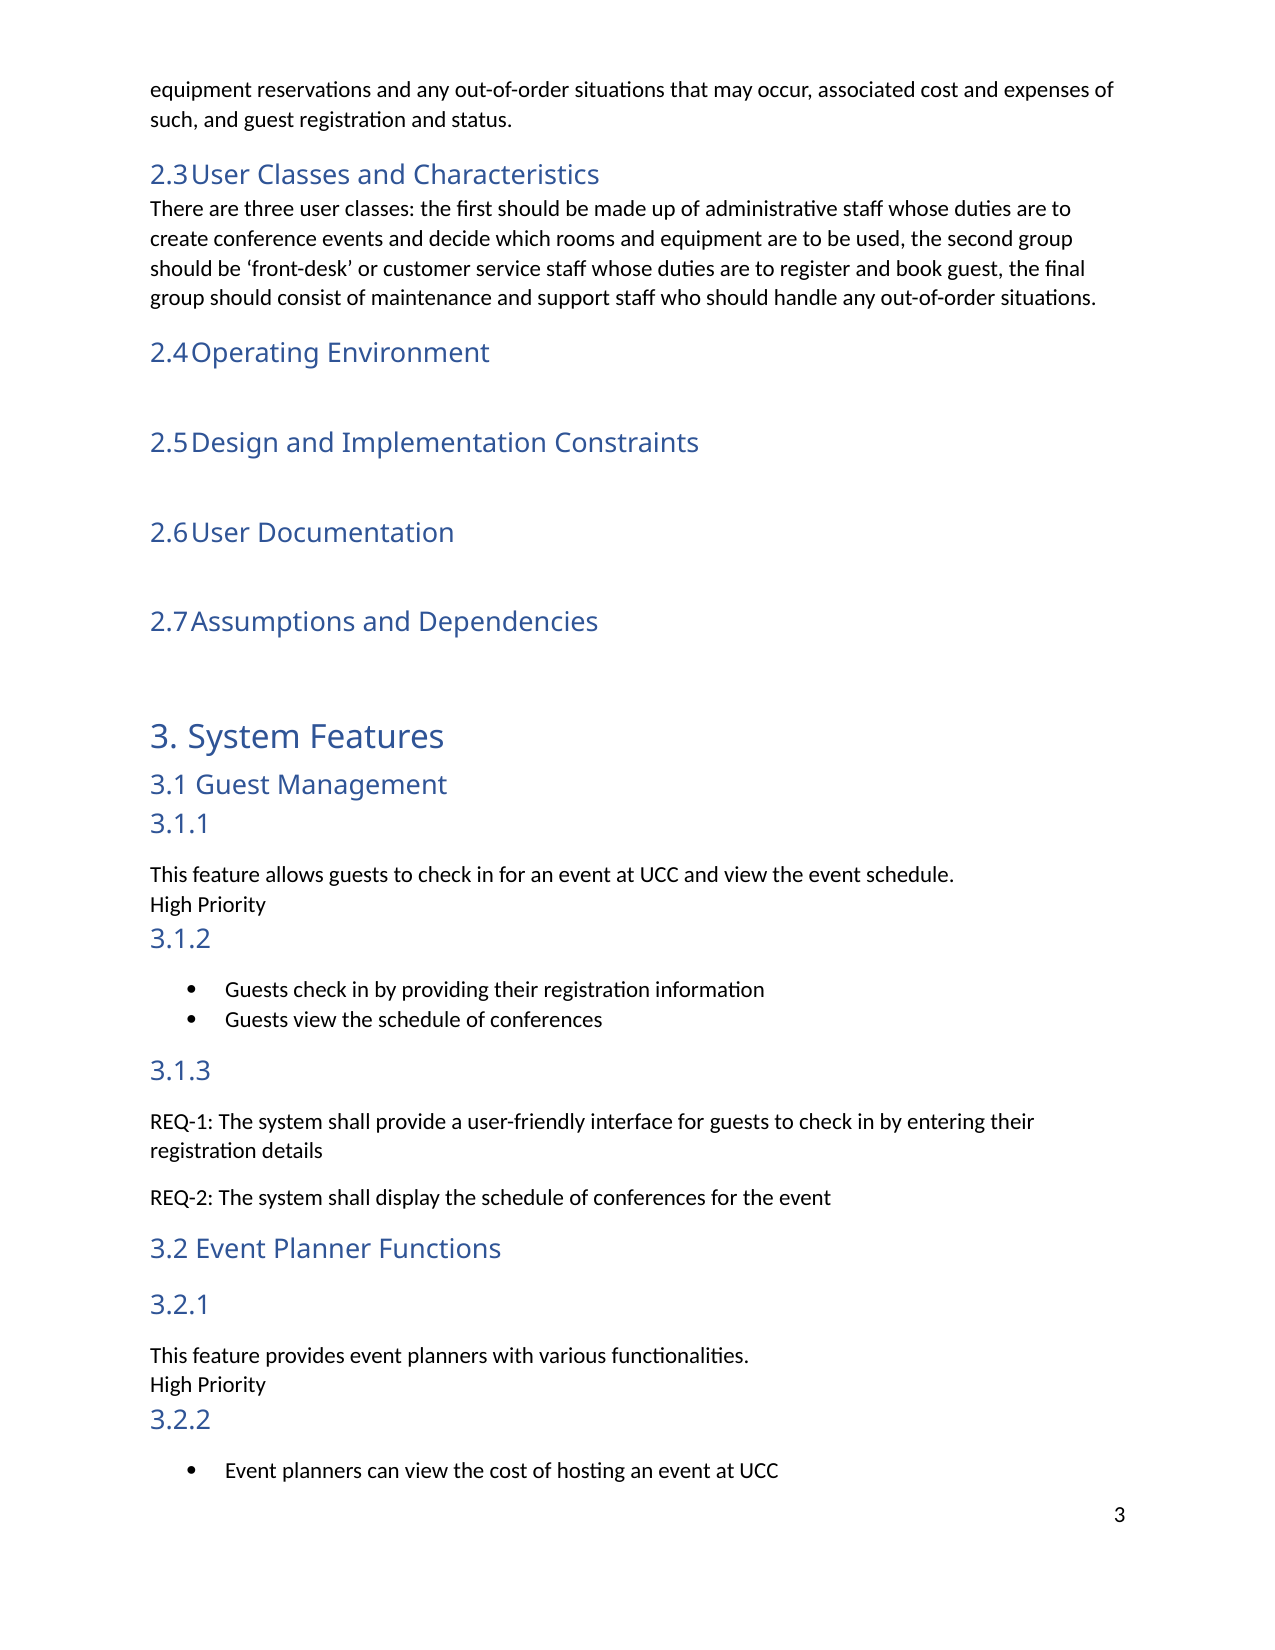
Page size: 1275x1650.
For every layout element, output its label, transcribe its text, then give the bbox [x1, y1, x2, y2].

subtitle Design and Implementation Constraints [150, 423, 1125, 460]
text 3.2.2 [150, 1400, 1125, 1437]
text This feature provides event planners with various functionalities. [150, 1341, 1125, 1369]
list Guests check in by providing their registration information [187, 975, 1125, 1003]
subtitle User Classes and Characteristics [150, 155, 1125, 192]
text There are three user classes: the first should be made up of administrative staff whose duties are to create conference events and decide which rooms and equipment are to be used, the second group should be ‘front-desk’ or customer service staff whose duties are to register and book guest, the final group should consist of maintenance and support staff who should handle any out-of-order situations. [150, 194, 1125, 311]
text 3.1.1 [150, 804, 1125, 841]
text REQ-2: The system shall display the schedule of conferences for the event [150, 1183, 1125, 1211]
list Event planners can view the cost of hosting an event at UCC [187, 1456, 1125, 1484]
list Guests view the schedule of conferences [187, 1005, 1125, 1033]
text 3.1.2 [150, 919, 1125, 956]
subtitle Assumptions and Dependencies [150, 603, 1125, 639]
text 3.2.1 [150, 1285, 1125, 1322]
text 3.1.3 [150, 1051, 1125, 1088]
text This feature allows guests to check in for an event at UCC and view the event schedule. [150, 860, 1125, 888]
text equipment reservations and any out-of-order situations that may occur, associated cost and expenses of such, and guest registration and status. [150, 75, 1125, 133]
subtitle 3.1 Guest Management [150, 765, 1125, 802]
text REQ-1: The system shall provide a user-friendly interface for guests to check in by entering their registration details [150, 1107, 1125, 1165]
subtitle User Documentation [150, 513, 1125, 550]
text High Priority [150, 890, 1125, 918]
text 3.2 Event Planner Functions [150, 1229, 1125, 1266]
text High Priority [150, 1371, 1125, 1398]
subtitle System Features [150, 713, 1125, 758]
subtitle Operating Environment [150, 334, 1125, 371]
